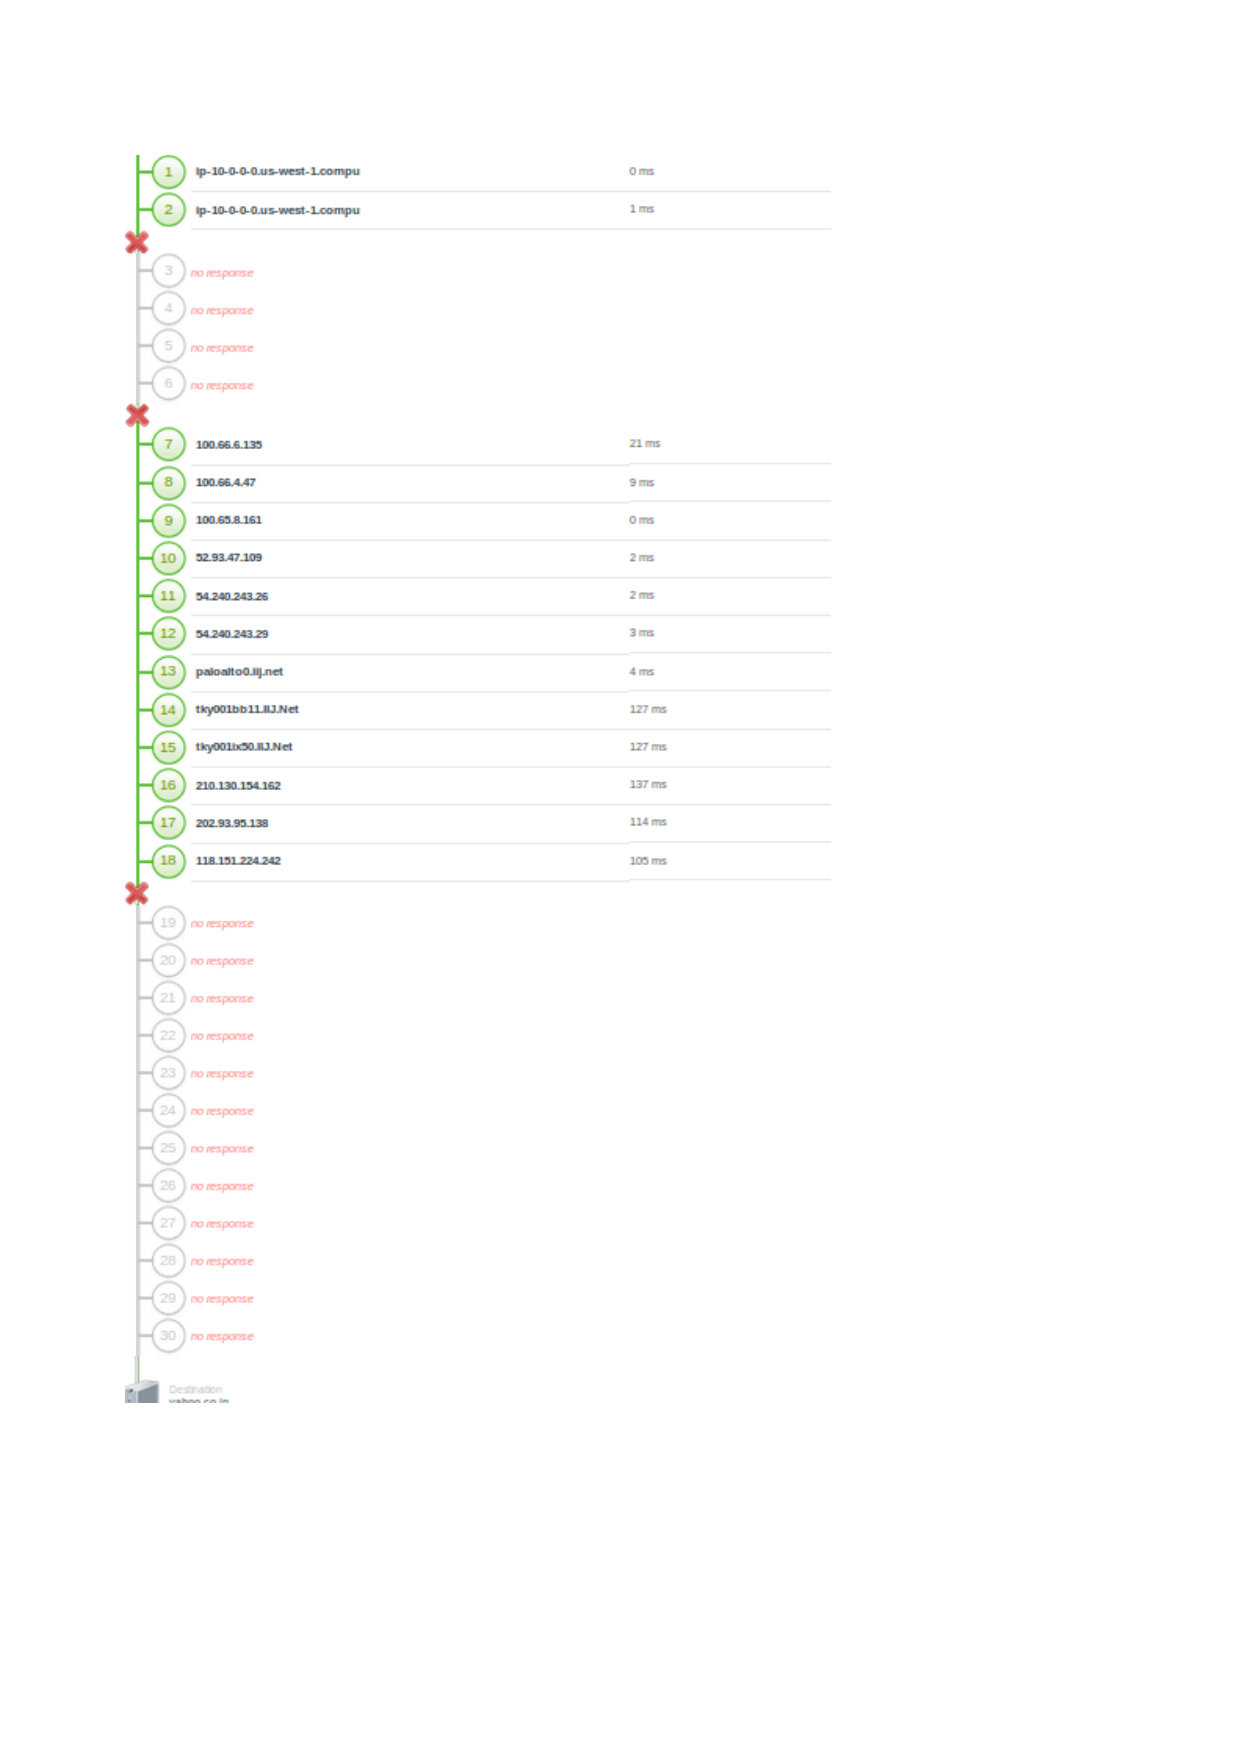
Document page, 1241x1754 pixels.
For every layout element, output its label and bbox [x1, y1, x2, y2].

picture [124, 155, 832, 1403]
